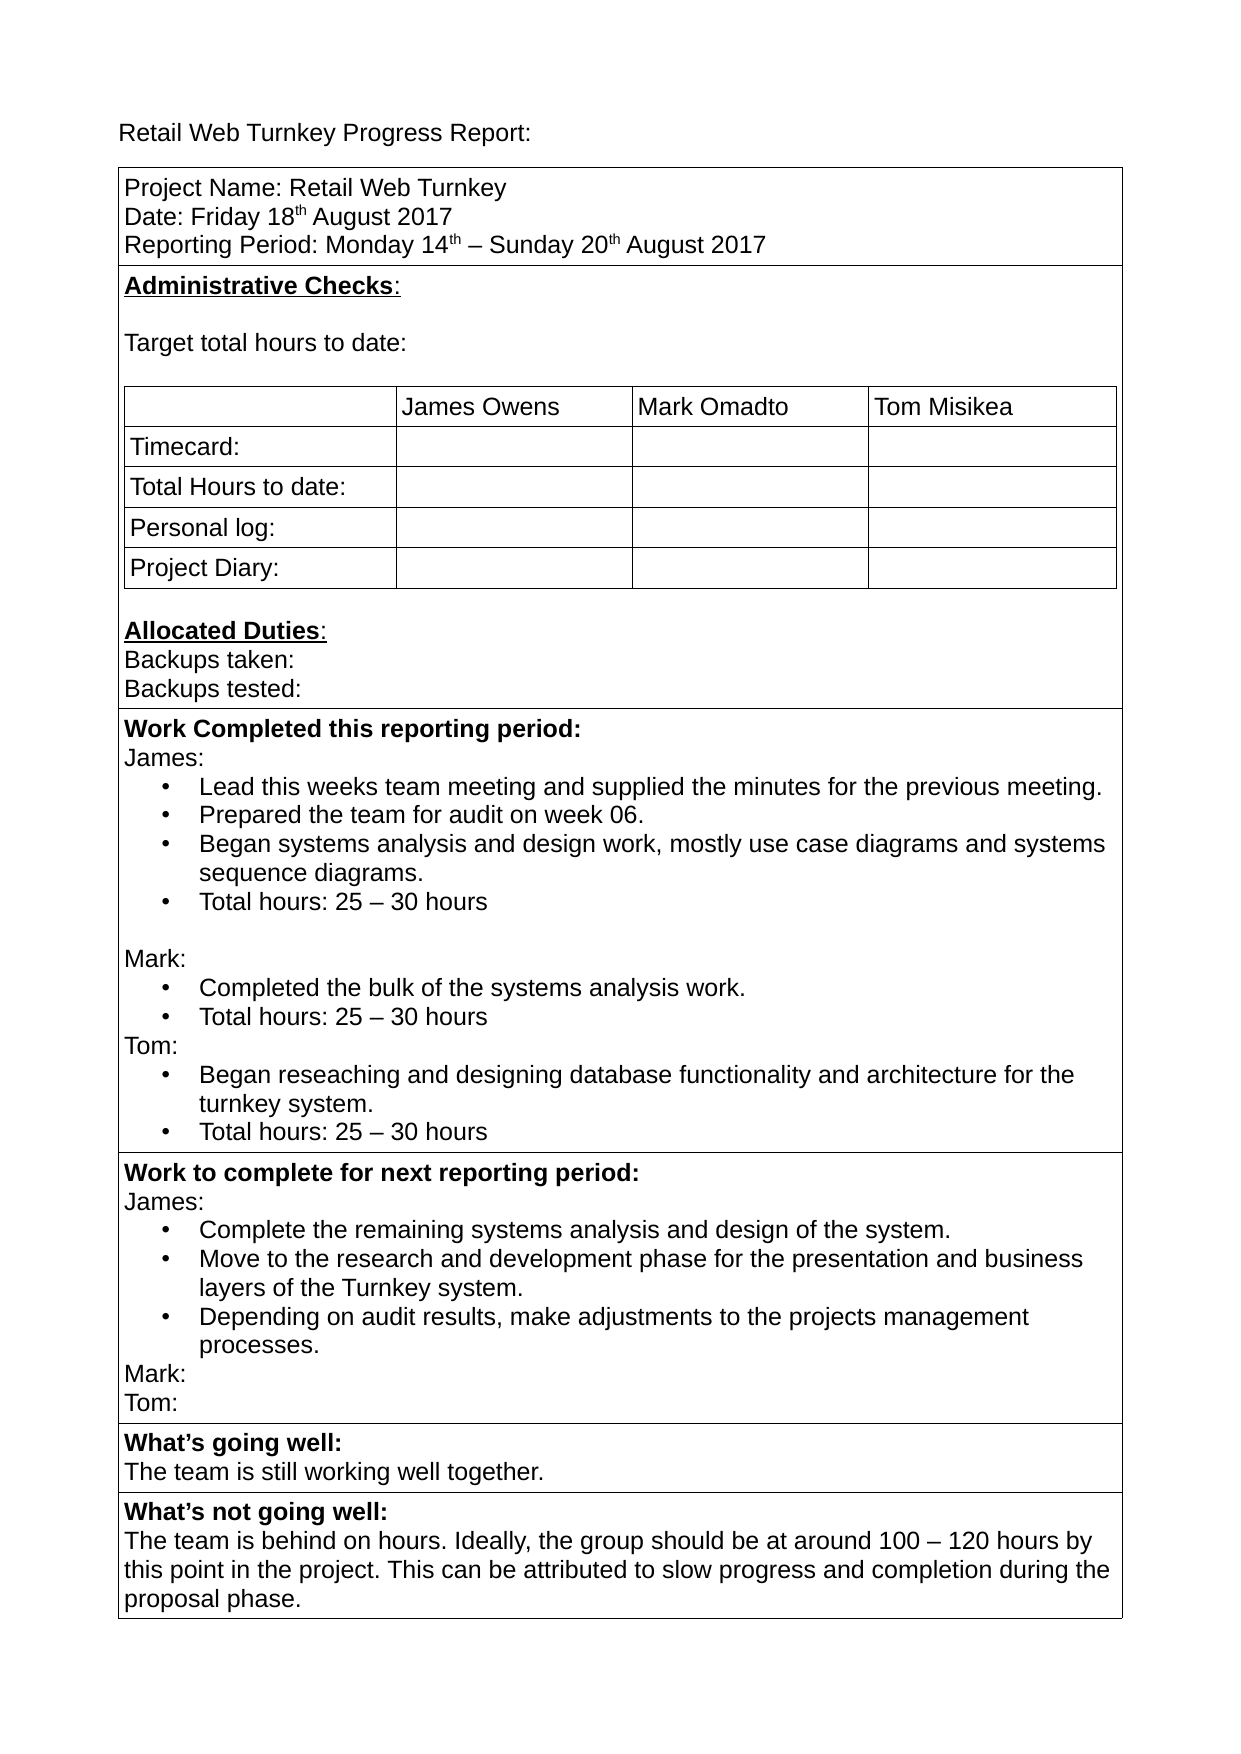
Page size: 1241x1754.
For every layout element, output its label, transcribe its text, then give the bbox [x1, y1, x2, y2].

table_cell Project Diary: [125, 548, 396, 587]
table_cell Timecard: [125, 427, 396, 466]
table_cell [633, 548, 868, 587]
table_header Mark Omadto [633, 387, 868, 426]
table_cell [633, 427, 868, 466]
table_cell [869, 427, 1116, 466]
table_cell What’s going well: The team is still working well together. [119, 1424, 1122, 1492]
table_cell [869, 548, 1116, 587]
table_cell [397, 548, 632, 587]
table_cell Work to complete for next reporting period: James: Complete the remaining systems analysis and design of the system. Move to the research and development phase for the presentation and business layers of the Turnkey system. Depending on audit results, make adjustments to the projects management processes. Mark: Tom: [119, 1153, 1122, 1422]
table_cell Work Completed this reporting period: James: Lead this weeks team meeting and supplied the minutes for the previous meeting. Prepared the team for audit on week 06. Began systems analysis and design work, mostly use case diagrams and systems sequence diagrams. Total hours: 25 – 30 hours Mark: Completed the bulk of the systems analysis work. Total hours: 25 – 30 hours Tom: Began reseaching and designing database functionality and architecture for the turnkey system. Total hours: 25 – 30 hours [119, 709, 1122, 1152]
table_cell [397, 467, 632, 507]
text Retail Web Turnkey Progress Report: [118, 118, 1122, 147]
table_cell Personal log: [125, 508, 396, 547]
table_cell What’s not going well: The team is behind on hours. Ideally, the group should be at around 100 – 120 hours by this point in the project. This can be attributed to slow progress and completion during the proposal phase. [119, 1493, 1122, 1618]
table_header [125, 387, 396, 426]
table_header Project Name: Retail Web Turnkey Date: Friday 18th August 2017 Reporting Period: Monday 14th – Sunday 20th August 2017 [119, 168, 1122, 265]
table_cell Total Hours to date: [125, 467, 396, 507]
table_header Tom Misikea [869, 387, 1116, 426]
table_header James Owens [397, 387, 632, 426]
table_cell [869, 467, 1116, 507]
table_cell [397, 508, 632, 547]
table_cell [869, 508, 1116, 547]
table_cell [633, 508, 868, 547]
table_cell Administrative Checks: Target total hours to date: Allocated Duties: Backups taken: Backups tested: [119, 266, 1122, 708]
table_cell [633, 467, 868, 507]
table_cell [397, 427, 632, 466]
